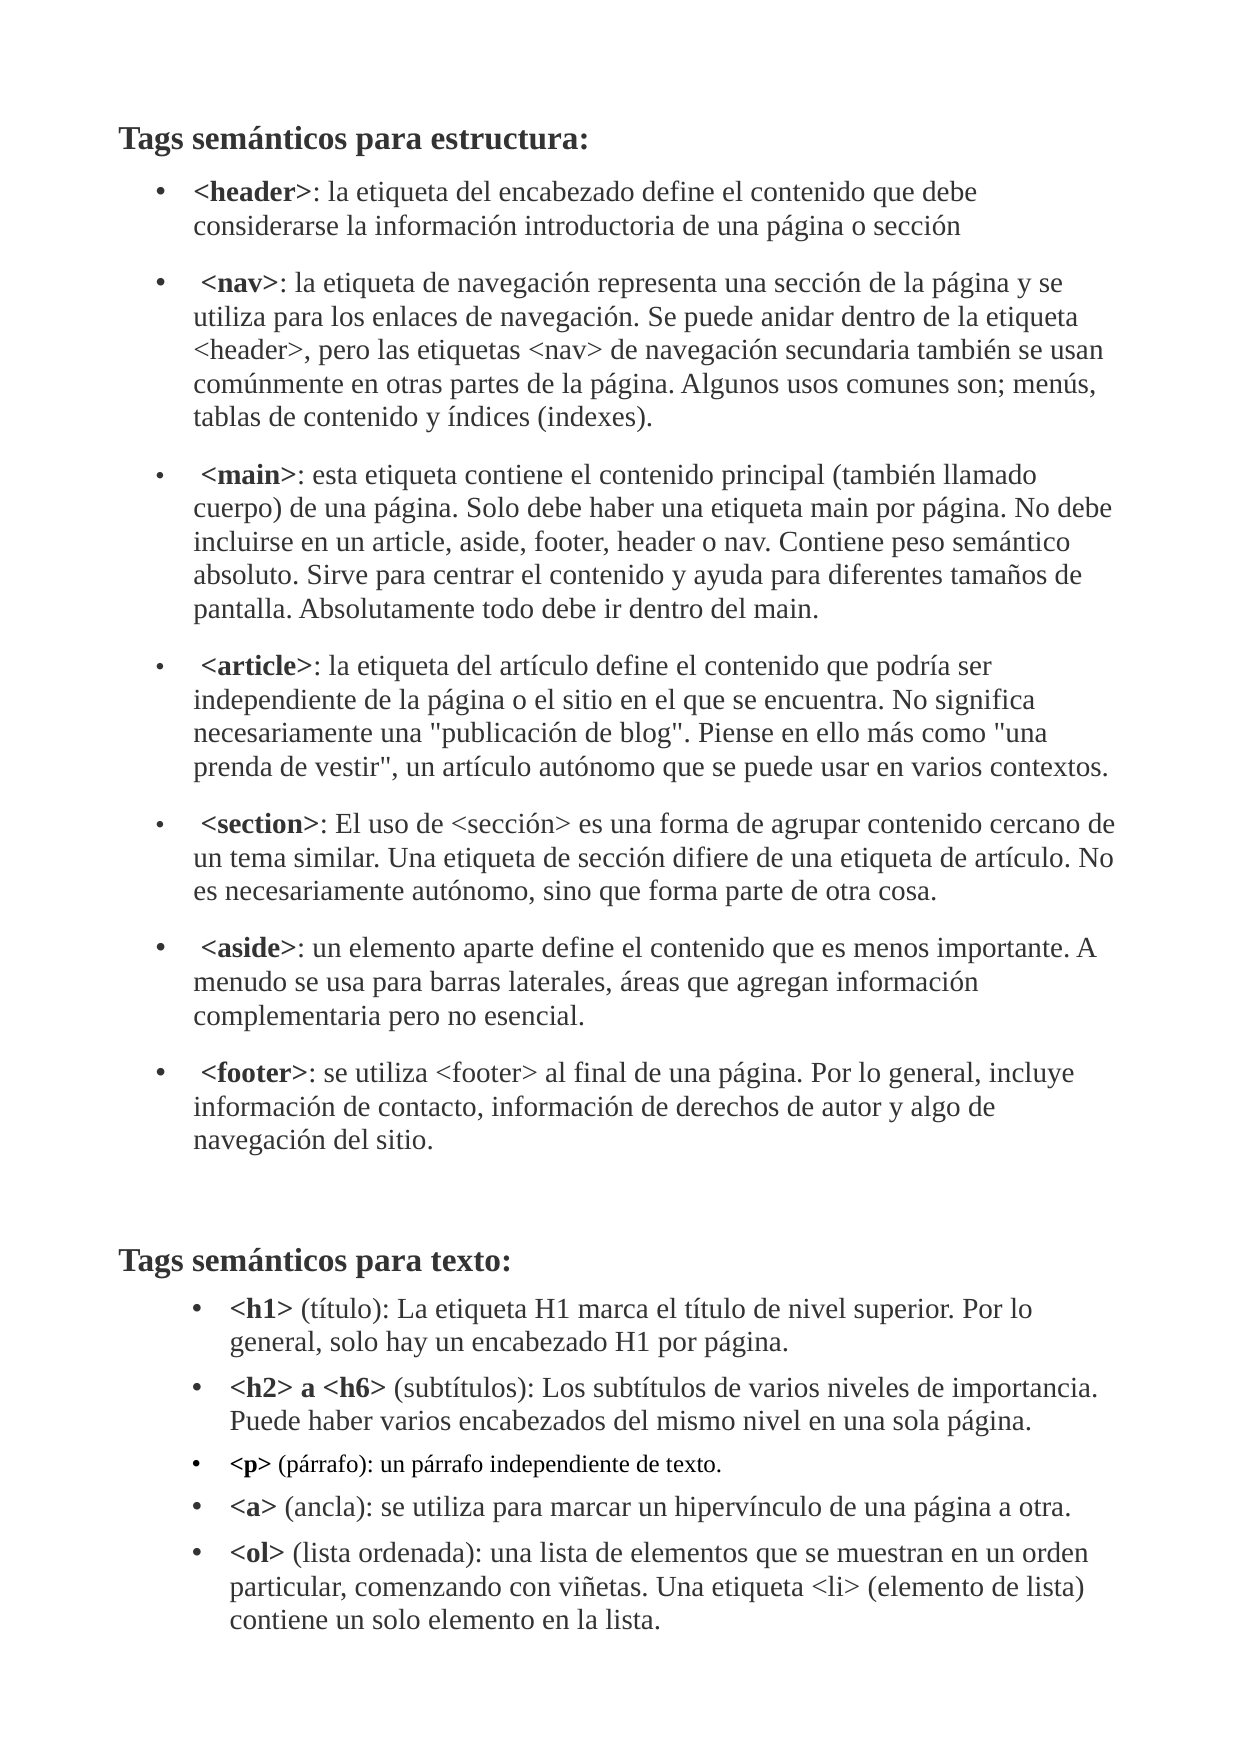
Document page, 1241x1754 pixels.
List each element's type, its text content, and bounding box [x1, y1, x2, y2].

list <header>: la etiqueta del encabezado define el contenido que debe considerarse la información introductoria de una página o sección [156, 174, 1122, 241]
list <nav>: la etiqueta de navegación representa una sección de la página y se utiliza para los enlaces de navegación. Se puede anidar dentro de la etiqueta <header>, pero las etiquetas <nav> de navegación secundaria también se usan comúnmente en otras partes de la página. Algunos usos comunes son; menús, tablas de contenido y índices (indexes). [156, 265, 1122, 433]
list <footer>: se utiliza <footer> al final de una página. Por lo general, incluye información de contacto, información de derechos de autor y algo de navegación del sitio. [156, 1055, 1122, 1156]
list <ol> (lista ordenada): una lista de elementos que se muestran en un orden particular, comenzando con viñetas. Una etiqueta <li> (elemento de lista) contiene un solo elemento en la lista. [192, 1535, 1122, 1636]
list <h1> (título): La etiqueta H1 marca el título de nivel superior. Por lo general, solo hay un encabezado H1 por página. [192, 1291, 1122, 1358]
list <a> (ancla): se utiliza para marcar un hipervínculo de una página a otra. [192, 1489, 1122, 1523]
list <article>: la etiqueta del artículo define el contenido que podría ser independiente de la página o el sitio en el que se encuentra. No significa necesariamente una "publicación de blog". Piense en ello más como "una prenda de vestir", un artículo autónomo que se puede usar en varios contextos. [156, 648, 1122, 782]
list <aside>: un elemento aparte define el contenido que es menos importante. A menudo se usa para barras laterales, áreas que agregan información complementaria pero no esencial. [156, 931, 1122, 1031]
text Tags semánticos para texto: [118, 1241, 1122, 1279]
list <h2> a <h6> (subtítulos): Los subtítulos de varios niveles de importancia. Puede haber varios encabezados del mismo nivel en una sola página. [192, 1370, 1122, 1437]
list <section>: El uso de <sección> es una forma de agrupar contenido cercano de un tema similar. Una etiqueta de sección difiere de una etiqueta de artículo. No es necesariamente autónomo, sino que forma parte de otra cosa. [156, 806, 1122, 907]
list <main>: esta etiqueta contiene el contenido principal (también llamado cuerpo) de una página. Solo debe haber una etiqueta main por página. No debe incluirse en un article, aside, footer, header o nav. Contiene peso semántico absoluto. Sirve para centrar el contenido y ayuda para diferentes tamaños de pantalla. Absolutamente todo debe ir dentro del main. [156, 457, 1122, 624]
list <p> (párrafo): un párrafo independiente de texto. [192, 1449, 1122, 1478]
text Tags semánticos para estructura: [118, 118, 1122, 156]
